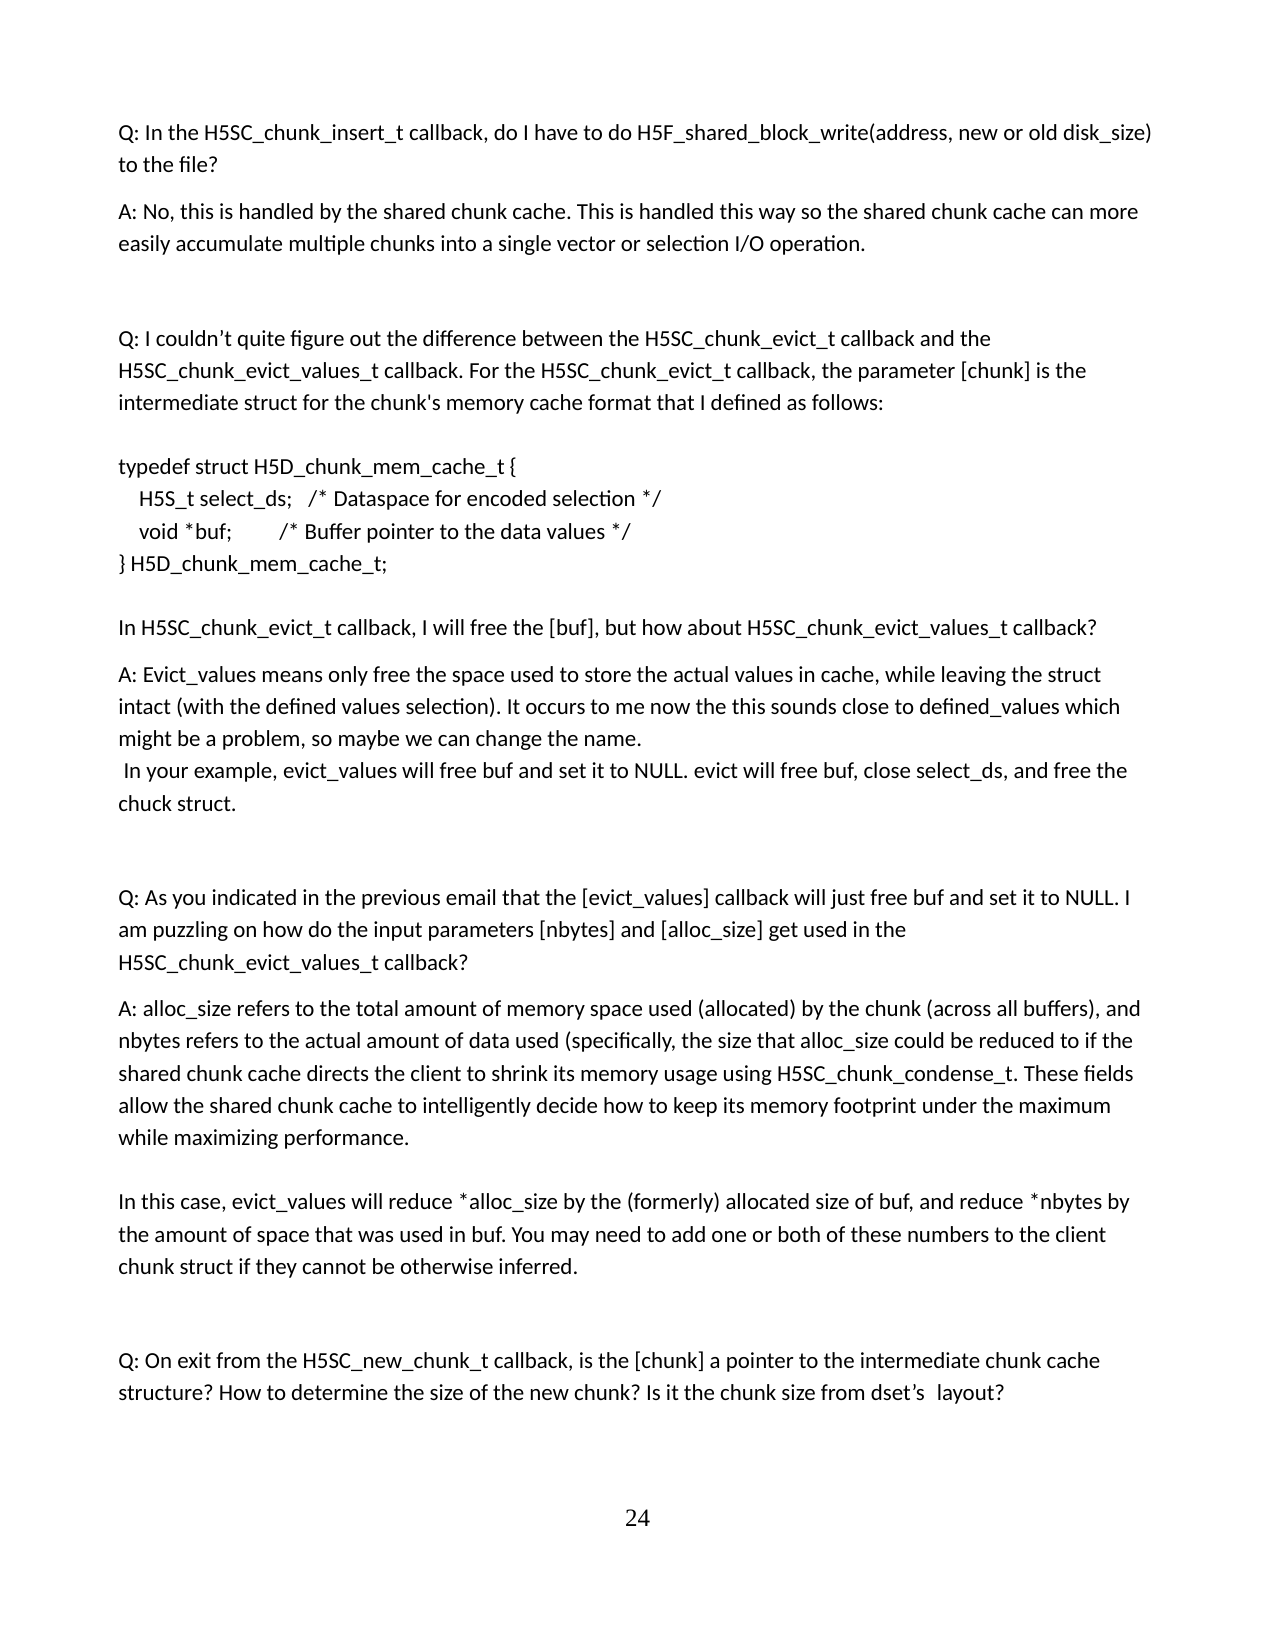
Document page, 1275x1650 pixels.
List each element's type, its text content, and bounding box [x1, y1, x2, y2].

text Q: As you indicated in the previous email that the [evict_values] callback will just free buf and set it to NULL. I am puzzling on how do the input parameters [nbytes] and [alloc_size] get used in the H5SC_chunk_evict_values_t callback? [118, 883, 1157, 976]
text Q: I couldn’t quite figure out the difference between the H5SC_chunk_evict_t callback and the H5SC_chunk_evict_values_t callback. For the H5SC_chunk_evict_t callback, the parameter [chunk] is the intermediate struct for the chunk's memory cache format that I defined as follows: typedef struct H5D_chunk_mem_cache_t { H5S_t select_ds; /* Dataspace for encoded selection */ void *buf; /* Buffer pointer to the data values */ } H5D_chunk_mem_cache_t; In H5SC_chunk_evict_t callback, I will free the [buf], but how about H5SC_chunk_evict_values_t callback? [118, 324, 1157, 641]
text A: Evict_values means only free the space used to store the actual values in cache, while leaving the struct intact (with the defined values selection). It occurs to me now the this sounds close to defined_values which might be a problem, so maybe we can change the name. In your example, evict_values will free buf and set it to NULL. evict will free buf, close select_ds, and free the chuck struct. [118, 660, 1157, 817]
text Q: On exit from the H5SC_new_chunk_t callback, is the [chunk] a pointer to the intermediate chunk cache structure? How to determine the size of the new chunk? Is it the chunk size from dset’s layout? [118, 1346, 1157, 1406]
text A: No, this is handled by the shared chunk cache. This is handled this way so the shared chunk cache can more easily accumulate multiple chunks into a single vector or selection I/O operation. [118, 197, 1157, 257]
text A: alloc_size refers to the total amount of memory space used (allocated) by the chunk (across all buffers), and nbytes refers to the actual amount of data used (specifically, the size that alloc_size could be reduced to if the shared chunk cache directs the client to shrink its memory usage using H5SC_chunk_condense_t. These fields allow the shared chunk cache to intelligently decide how to keep its memory footprint under the maximum while maximizing performance. In this case, evict_values will reduce *alloc_size by the (formerly) allocated size of buf, and reduce *nbytes by the amount of space that was used in buf. You may need to add one or both of these numbers to the client chunk struct if they cannot be otherwise inferred. [118, 994, 1157, 1280]
text Q: In the H5SC_chunk_insert_t callback, do I have to do H5F_shared_block_write(address, new or old disk_size) to the file? [118, 118, 1157, 178]
